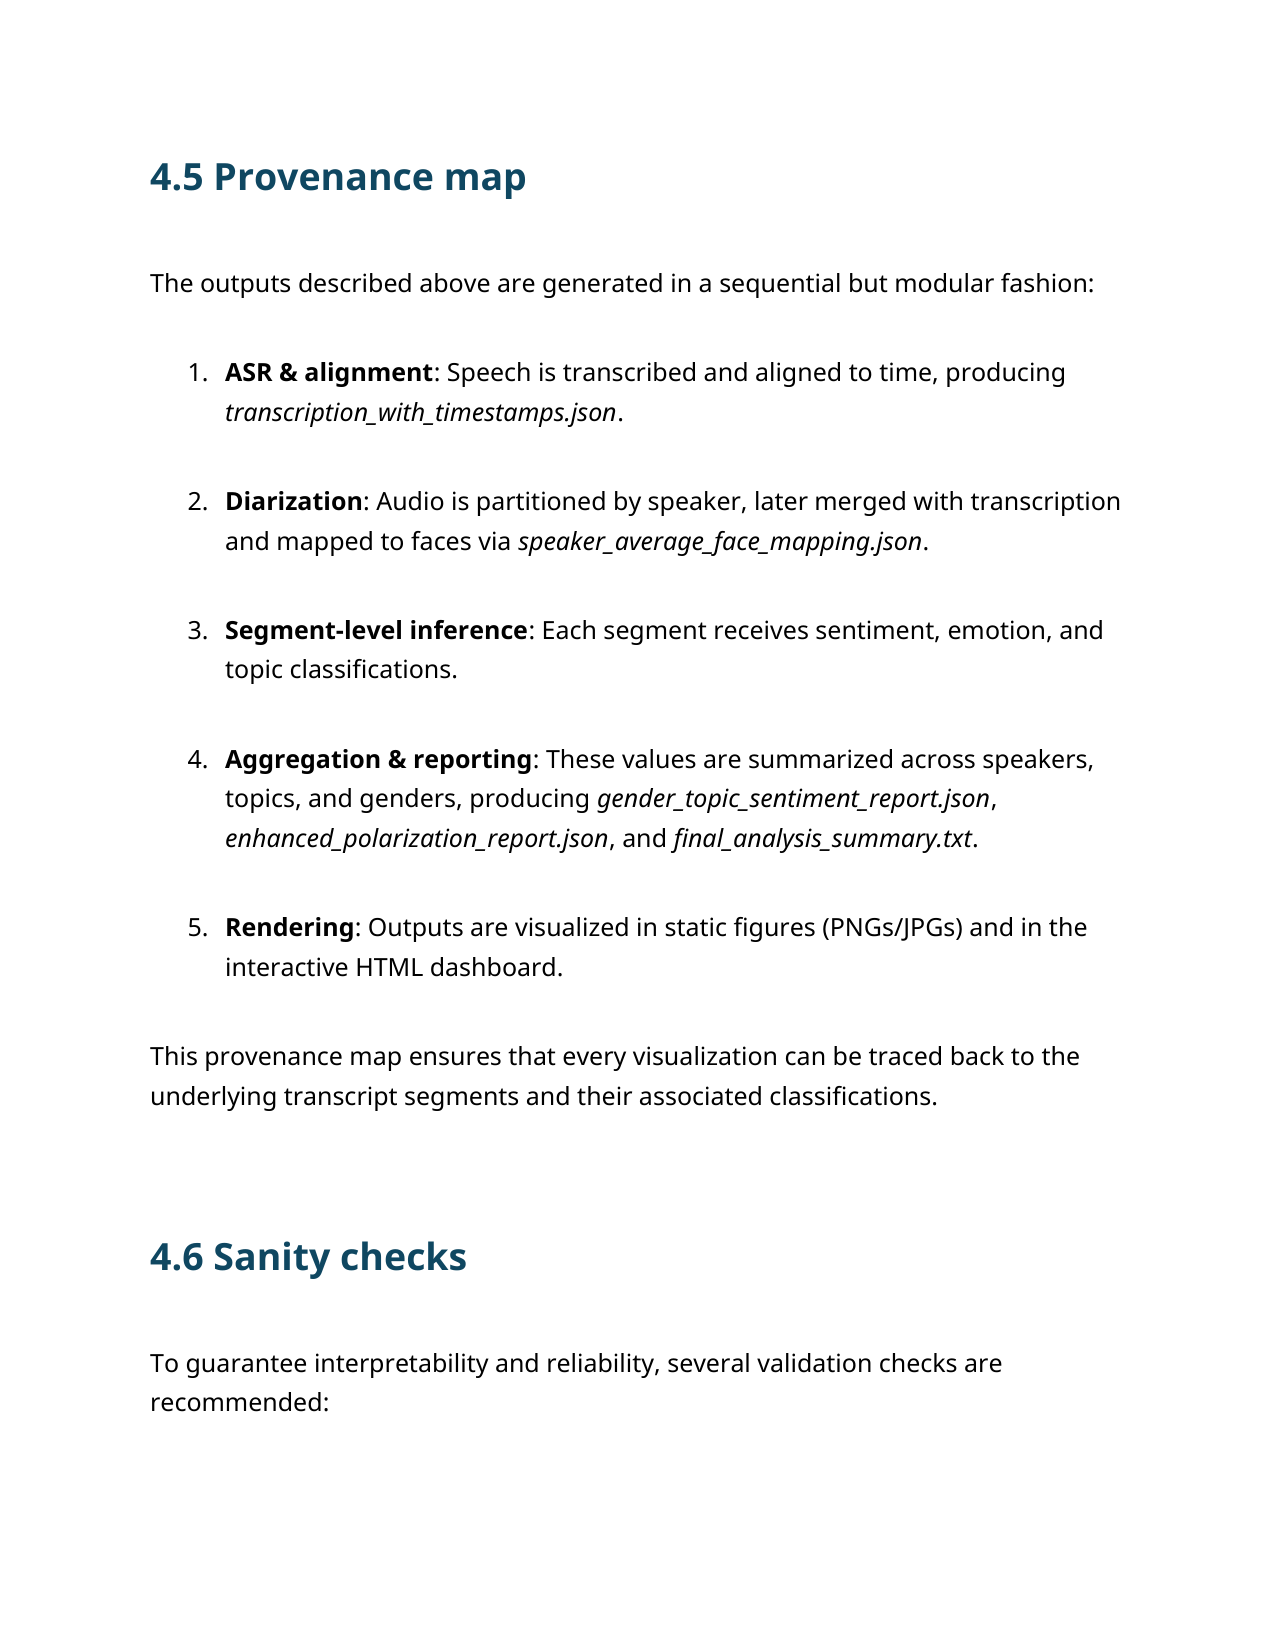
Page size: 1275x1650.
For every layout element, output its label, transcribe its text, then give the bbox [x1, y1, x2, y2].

list Diarization: Audio is partitioned by speaker, later merged with transcription and mapped to faces via speaker_average_face_mapping.json. [187, 484, 1125, 557]
text The outputs described above are generated in a sequential but modular fashion: [150, 265, 1125, 299]
list ASR & alignment: Speech is transcribed and aligned to time, producing transcription_with_timestamps.json. [187, 355, 1125, 428]
text This provenance map ensures that every visualization can be traced back to the underlying transcript segments and their associated classifications. [150, 1039, 1125, 1113]
list Segment-level inference: Each segment receives sentiment, emotion, and topic classifications. [187, 613, 1125, 686]
list Aggregation & reporting: These values are summarized across speakers, topics, and genders, producing gender_topic_sentiment_report.json, enhanced_polarization_report.json, and final_analysis_summary.txt. [187, 742, 1125, 855]
subtitle 4.6 Sanity checks [150, 1230, 1125, 1281]
list Rendering: Outputs are visualized in static figures (PNGs/JPGs) and in the interactive HTML dashboard. [187, 910, 1125, 984]
text To guarantee interpretability and reliability, several validation checks are recommended: [150, 1346, 1125, 1419]
subtitle 4.5 Provenance map [150, 150, 1125, 201]
